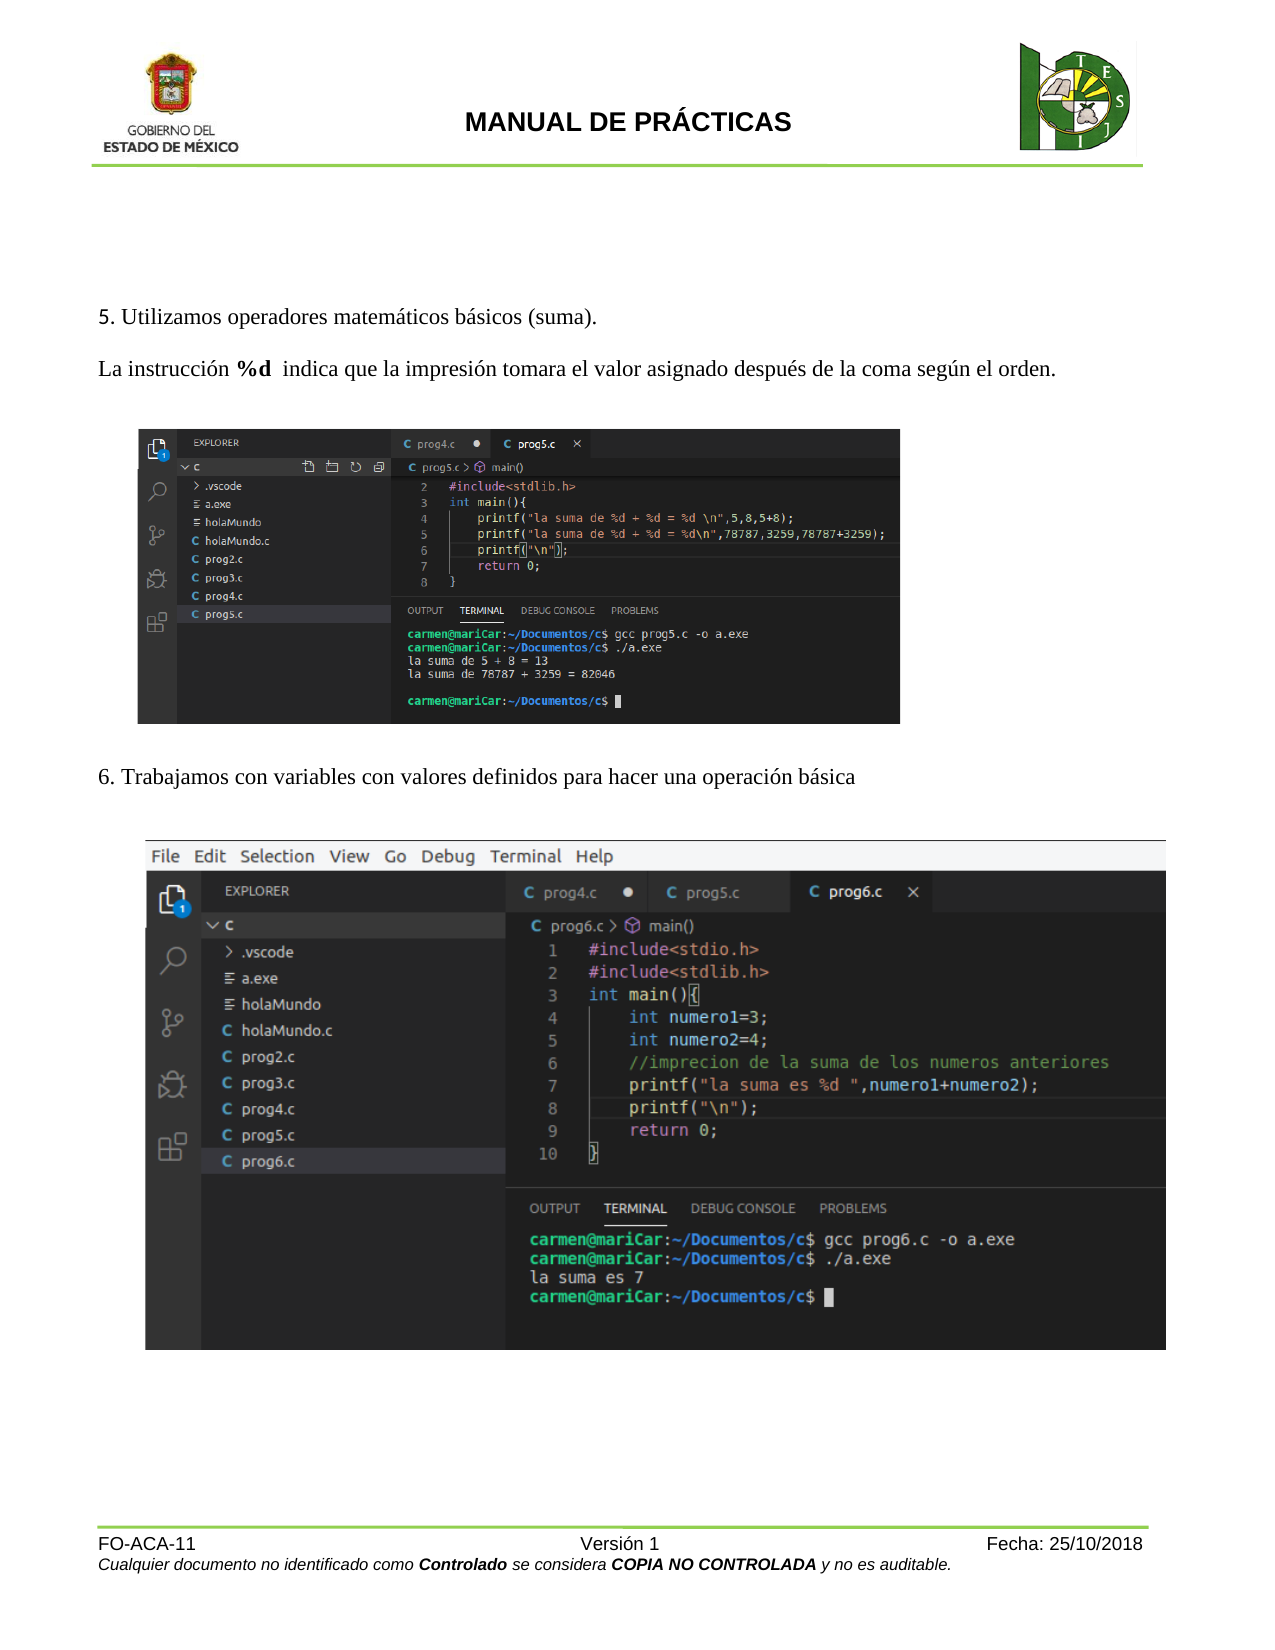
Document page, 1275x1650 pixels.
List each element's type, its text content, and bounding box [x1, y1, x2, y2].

picture [95, 42, 241, 161]
picture [137, 428, 901, 724]
text La instrucción %d indica que la impresión tomara el valor asignado después de la coma según el orden. [98, 355, 1183, 381]
picture [1018, 41, 1137, 157]
text 6. Trabajamos con variables con valores definidos para hacer una operación básica [98, 763, 1183, 790]
picture [145, 840, 1166, 1350]
text 5. Utilizamos operadores matemáticos básicos (suma). [98, 302, 1183, 330]
